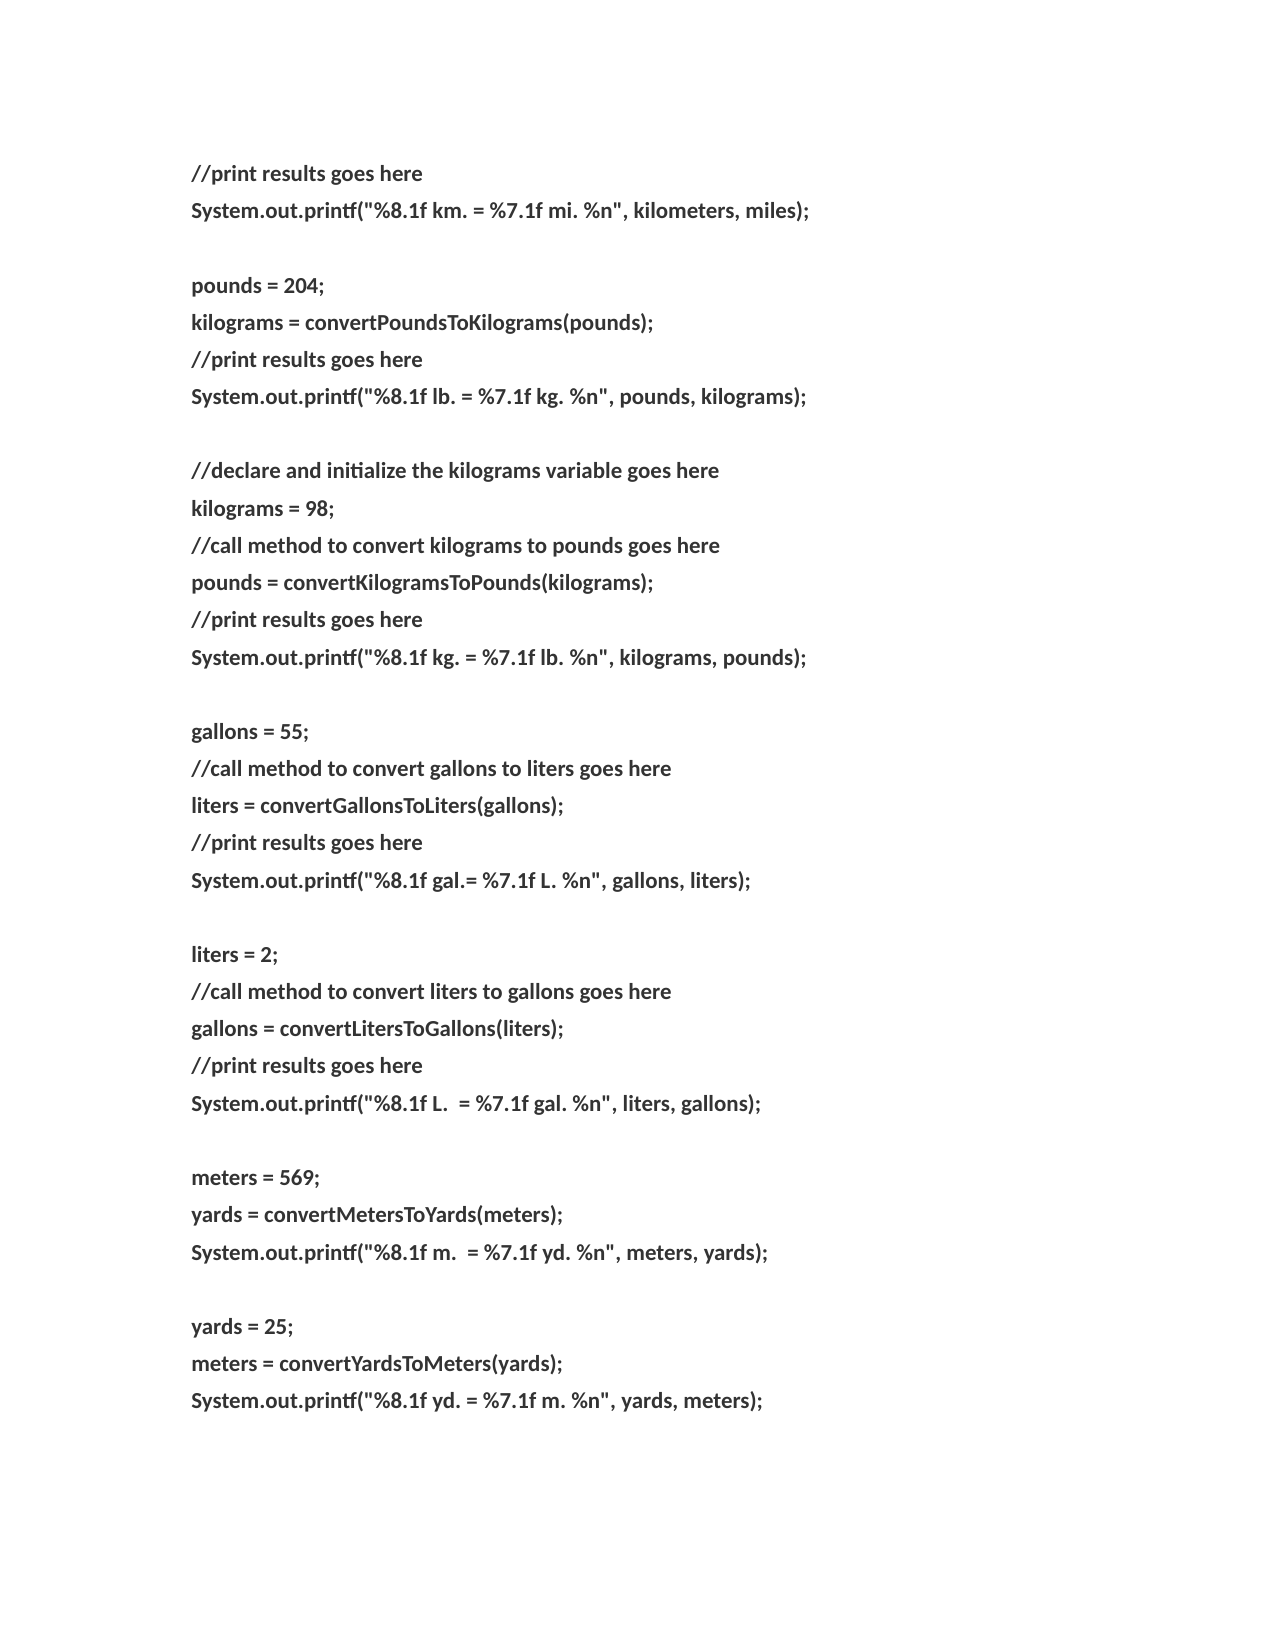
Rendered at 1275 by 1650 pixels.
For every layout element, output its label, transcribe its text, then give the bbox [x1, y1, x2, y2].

text System.out.printf("%8.1f gal.= %7.1f L. %n", gallons, liters); [150, 857, 1125, 894]
text meters = 569; [150, 1154, 1125, 1191]
text liters = convertGallonsToLiters(gallons); [150, 782, 1125, 819]
text yards = 25; [150, 1303, 1125, 1340]
text //call method to convert liters to gallons goes here [150, 968, 1125, 1005]
text System.out.printf("%8.1f m. = %7.1f yd. %n", meters, yards); [150, 1228, 1125, 1266]
text pounds = 204; [150, 262, 1125, 299]
text //print results goes here [150, 336, 1125, 373]
text //print results goes here [150, 150, 1125, 187]
text gallons = convertLitersToGallons(liters); [150, 1005, 1125, 1042]
text //print results goes here [150, 1042, 1125, 1080]
text yards = convertMetersToYards(meters); [150, 1191, 1125, 1228]
text kilograms = 98; [150, 485, 1125, 522]
text System.out.printf("%8.1f lb. = %7.1f kg. %n", pounds, kilograms); [150, 373, 1125, 410]
text gallons = 55; [150, 708, 1125, 745]
text liters = 2; [150, 931, 1125, 968]
text System.out.printf("%8.1f yd. = %7.1f m. %n", yards, meters); [150, 1377, 1125, 1414]
text //declare and initialize the kilograms variable goes here [150, 447, 1125, 485]
text //print results goes here [150, 596, 1125, 633]
text kilograms = convertPoundsToKilograms(pounds); [150, 299, 1125, 336]
text System.out.printf("%8.1f kg. = %7.1f lb. %n", kilograms, pounds); [150, 633, 1125, 671]
text //call method to convert kilograms to pounds goes here [150, 522, 1125, 559]
text System.out.printf("%8.1f L. = %7.1f gal. %n", liters, gallons); [150, 1080, 1125, 1117]
text //print results goes here [150, 819, 1125, 857]
text System.out.printf("%8.1f km. = %7.1f mi. %n", kilometers, miles); [150, 187, 1125, 224]
text //call method to convert gallons to liters goes here [150, 745, 1125, 782]
text pounds = convertKilogramsToPounds(kilograms); [150, 559, 1125, 596]
text meters = convertYardsToMeters(yards); [150, 1340, 1125, 1377]
